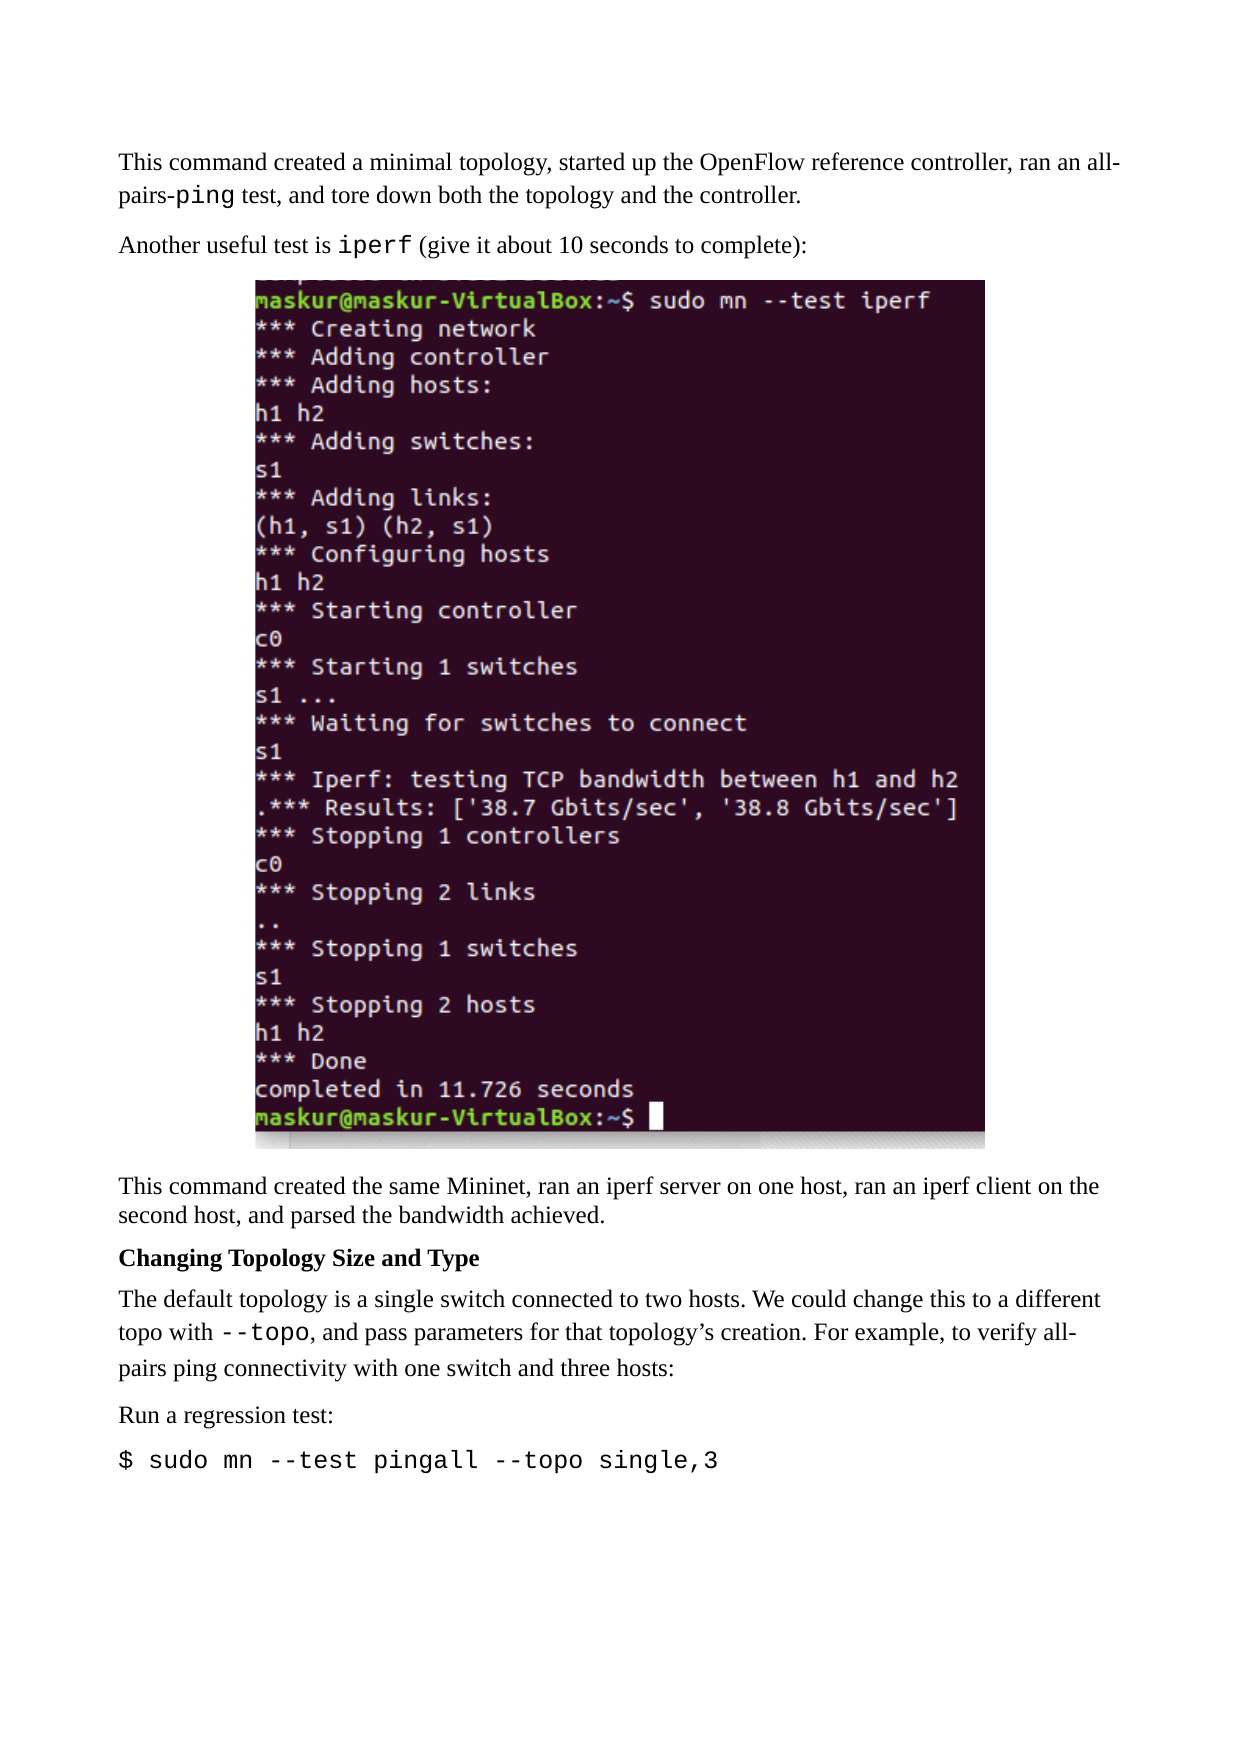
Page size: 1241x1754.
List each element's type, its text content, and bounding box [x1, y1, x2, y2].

text Run a regression test: [118, 1400, 1122, 1429]
text This command created the same Mininet, ran an iperf server on one host, ran an iperf client on the second host, and parsed the bandwidth achieved. [118, 1171, 1122, 1229]
text Another useful test is iperf (give it about 10 seconds to complete): [118, 230, 1122, 261]
text This command created a minimal topology, started up the OpenFlow reference controller, ran an all-pairs-ping test, and tore down both the topology and the controller. [118, 147, 1122, 211]
subtitle Changing Topology Size and Type [118, 1243, 1122, 1272]
picture [255, 280, 985, 1149]
text The default topology is a single switch connected to two hosts. We could change this to a different topo with --topo, and pass parameters for that topology’s creation. For example, to verify all-pairs ping connectivity with one switch and three hosts: [118, 1284, 1122, 1381]
text $ sudo mn --test pingall --topo single,3 [118, 1448, 1122, 1476]
